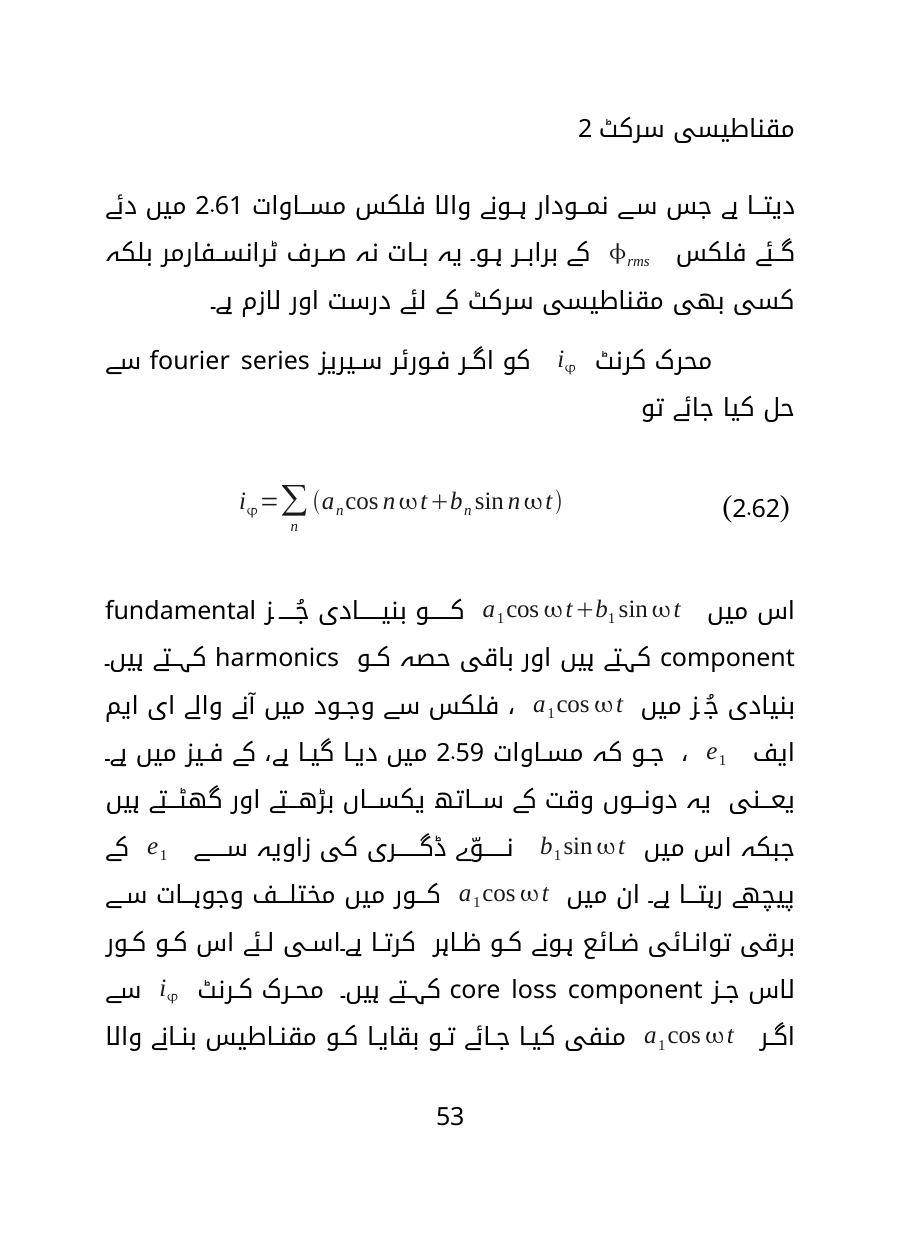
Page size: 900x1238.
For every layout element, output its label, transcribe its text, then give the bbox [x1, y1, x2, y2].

table_header [105, 479, 688, 553]
table_header (2.62) [689, 479, 795, 553]
text اس میں کو بنیادی جُز fundamental component کہتے ہیں اور باقی حصہ کو harmonics کہتے ہیں۔ بنیادی جُز میں، فلکس سے وجود میں آنے والے ای ایم ایف ، جو کہ مساوات 2.59 میں دیا گیا ہے، کے فیز میں ہے۔ یعنی یہ دونوں وقت کے ساتھ یکساں بڑھتے اور گھٹتے ہیں جبکہ اس میں نوّے ڈگری کی زاویہ سے کے پیچھے رہتا ہے۔ ان میںکور میں مختلف وجوہات سے برقی توانائی ضائع ہونے کو ظاہر کرتا ہے۔اسی لئے اس کو کور لاس جز core loss component کہتے ہیں۔ محرک کرنٹسے اگر منفی کیا جائے تو بقایا کو مقناطیس بنانے والا کرنٹ magnetizing current کہتے ہیں۔ اس میں تیسرا جُز سب سے زیادہ اہم ہوتا ہے۔ پاؤر ٹرانسفارمروں میں یہ تیسرا جُز عموما محرک کرنٹ کےفیصد ہوتا ہے۔ [105, 587, 795, 1061]
text محرک کرنٹ کو اگر فورئر سیریز fourier series سے حل کیا جائے تو [105, 337, 795, 432]
text یہاں ایک بار رکھ کر دوبارہ نظر سانی کرتے ہیں۔ اگر ایک کائل کووولٹ دئے جائیں تو یہ کائل اتنا محرک کرنٹ گزرنے دیتا ہے جس سے نمودار ہونے والا فلکس مساوات 2.61 میں دئے گئے فلکس کے برابر ہو۔ یہ بات نہ صرف ٹرانسفارمر بلکہ کسی بھی مقناطیسی سرکٹ کے لئے درست اور لازم ہے۔ [105, 182, 795, 324]
